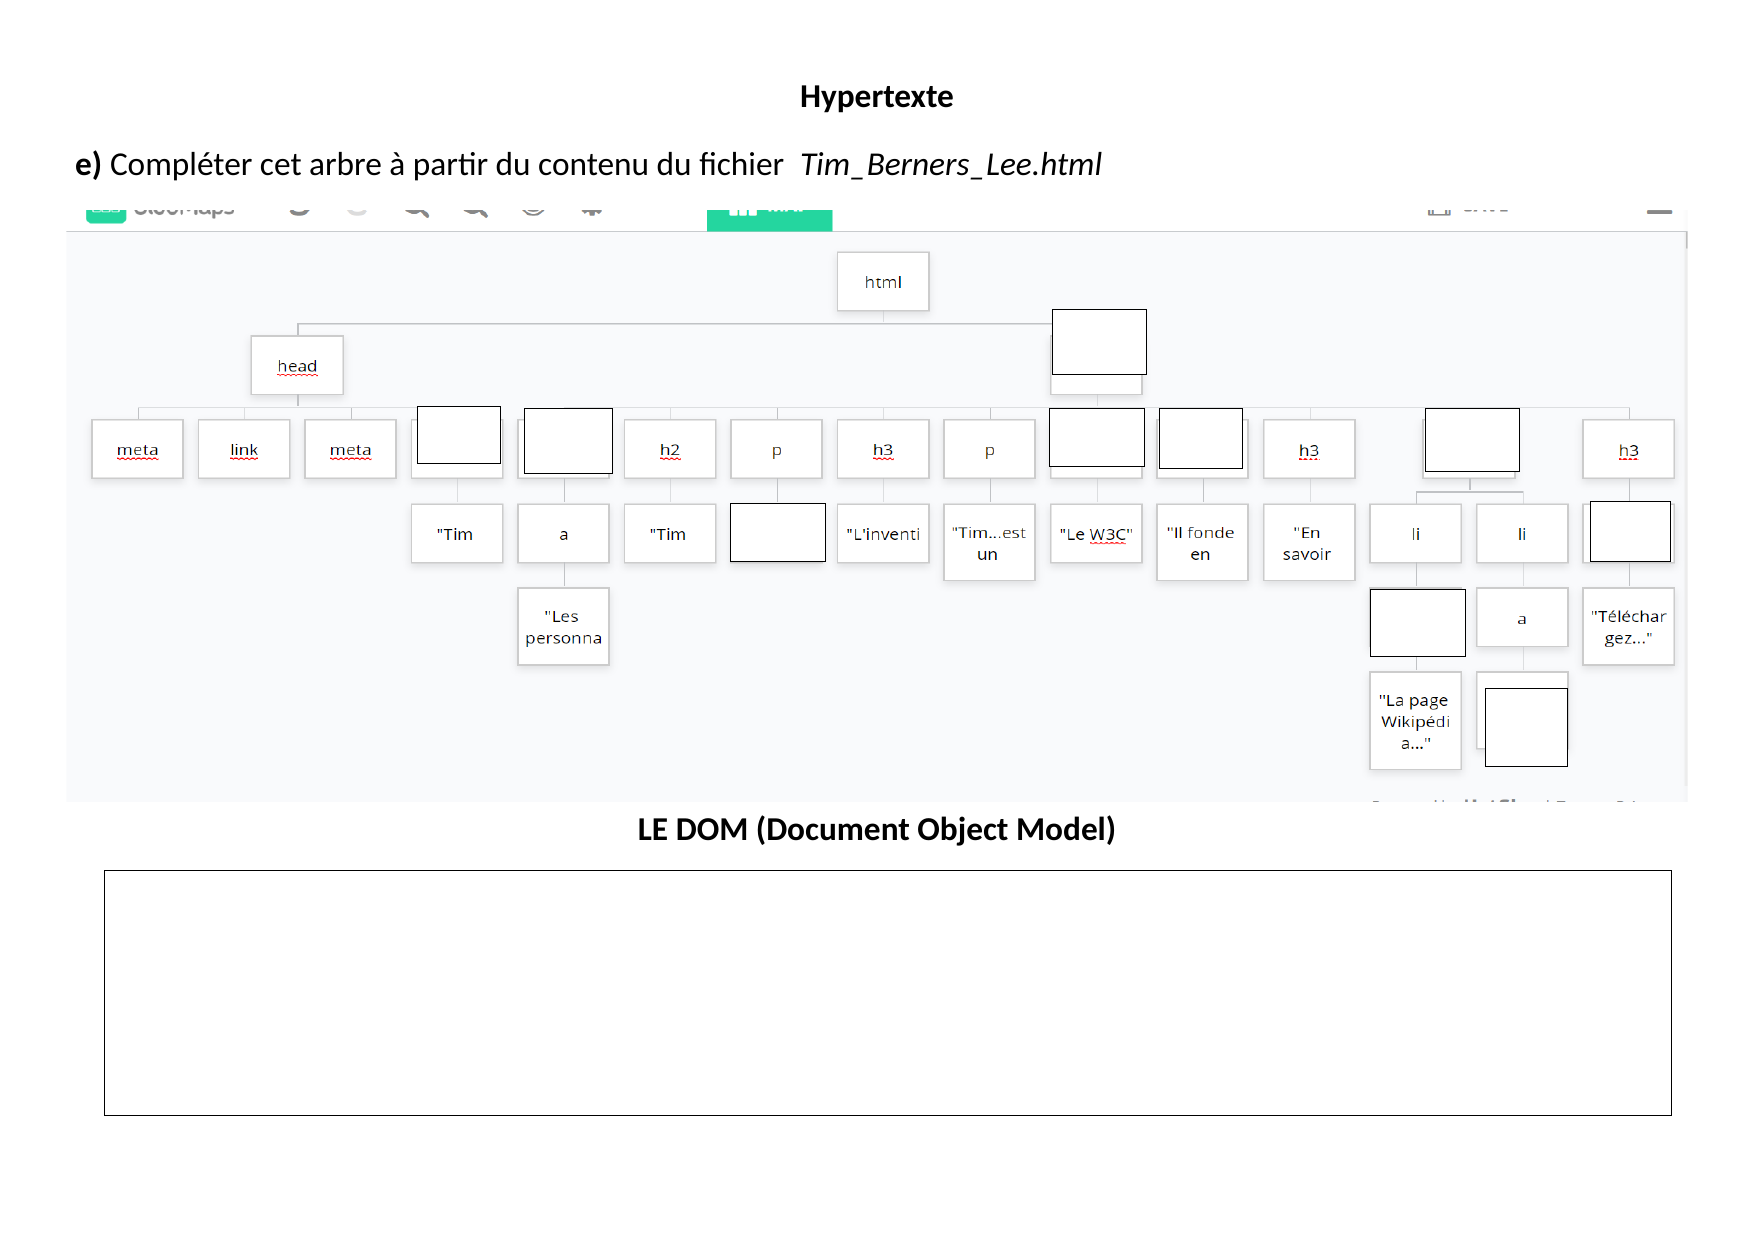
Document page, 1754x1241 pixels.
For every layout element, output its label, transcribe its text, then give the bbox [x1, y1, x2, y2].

text e) Compléter cet arbre à partir du contenu du fichier Tim_Berners_Lee.html [75, 143, 1679, 183]
text LE DOM (Document Object Model) [75, 802, 1679, 849]
picture [66, 210, 1688, 802]
text Hypertexte [75, 75, 1679, 116]
